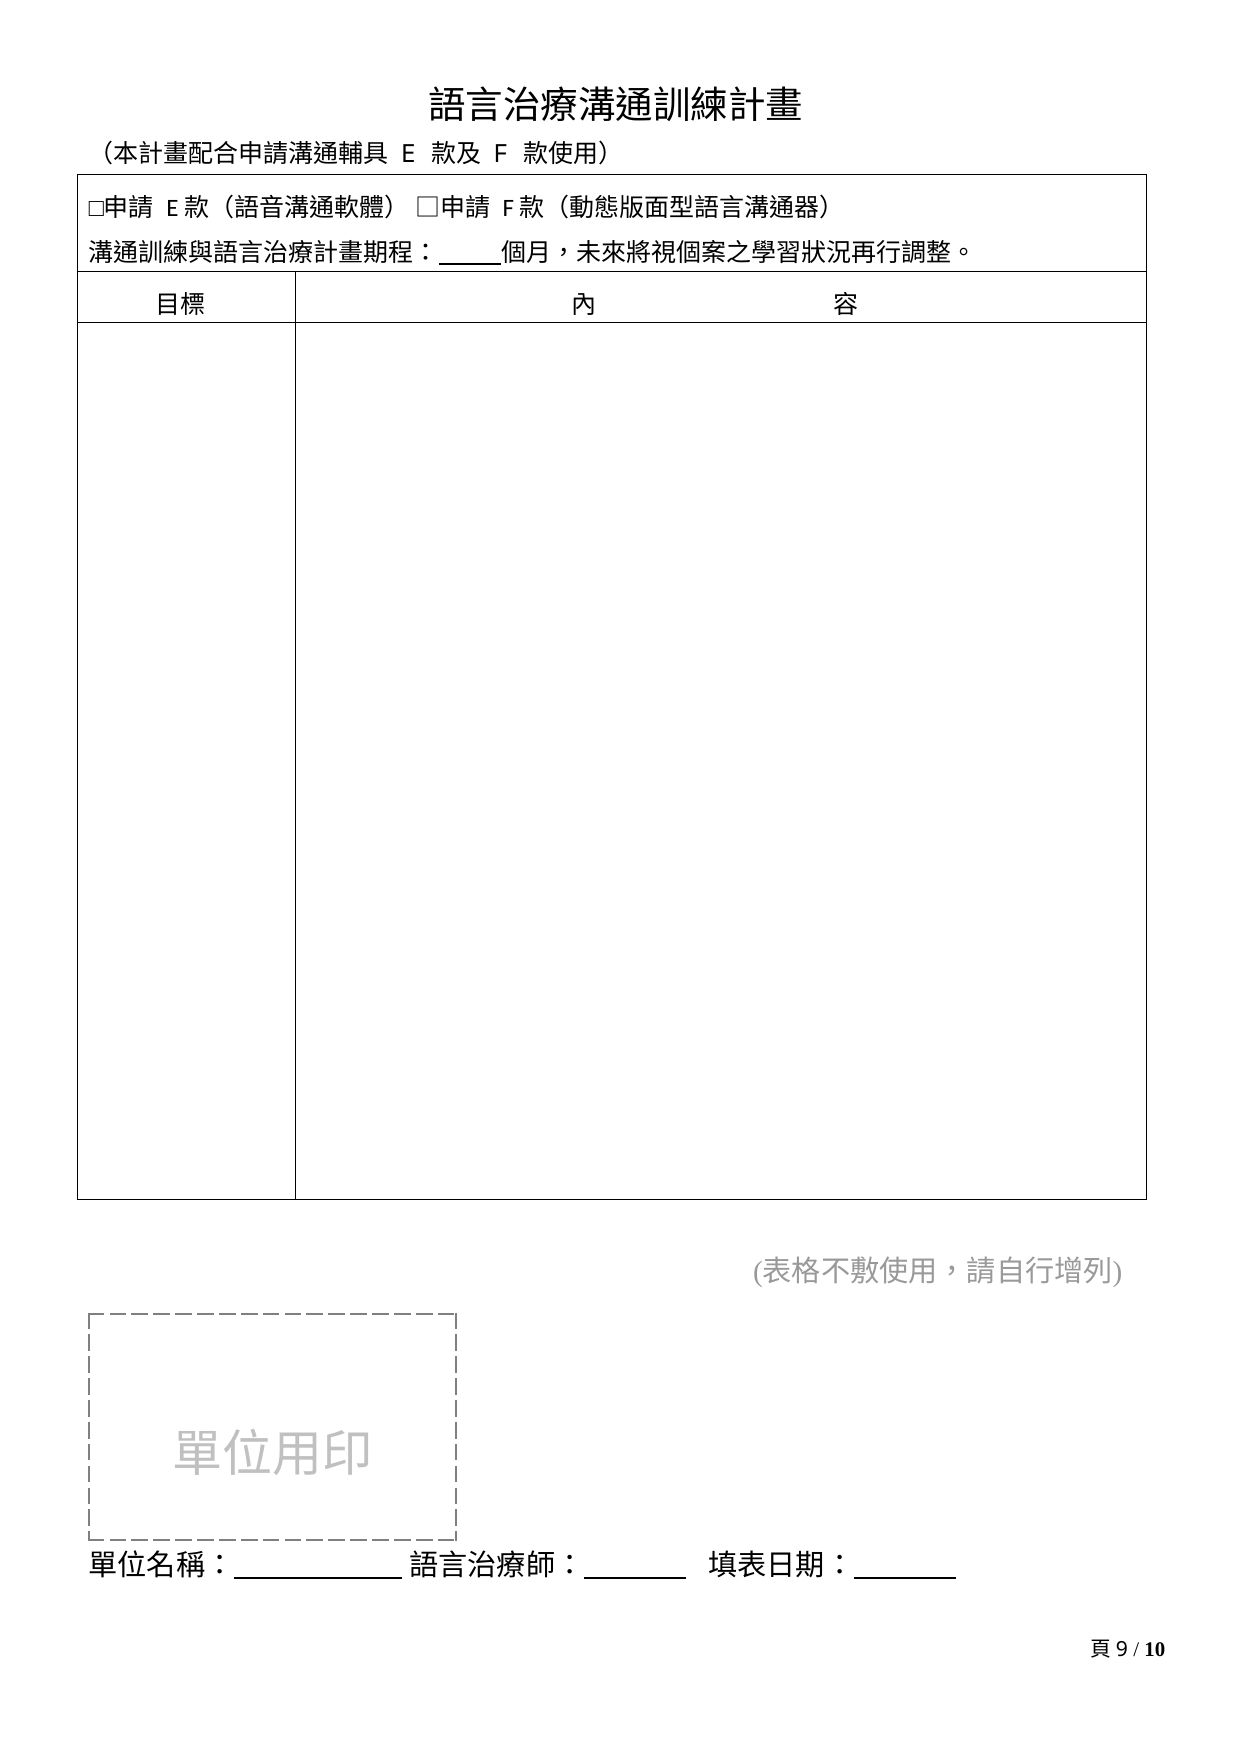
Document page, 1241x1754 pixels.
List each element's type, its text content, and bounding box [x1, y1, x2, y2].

subtitle 語言治療溝通訓練計畫 [89, 75, 1152, 129]
text 單位名稱： 語言治療師： 填表日期： [88, 1541, 1060, 1584]
table_header 單位用印 [89, 1313, 456, 1539]
text （本計畫配合申請溝通輔具 E 款及 F 款使用） [88, 133, 1152, 169]
table_cell [78, 323, 295, 1199]
table_cell 目標 [78, 272, 295, 322]
text (表格不敷使用，請自行增列) [89, 1247, 1129, 1289]
table_cell 內 容 [296, 272, 1146, 322]
table_cell [296, 323, 1146, 1199]
table_header □申請 E 款（語音溝通軟體） □申請 F 款（動態版面型語言溝通器） 溝通訓練與語言治療計畫期程： 個月，未來將視個案之學習狀況再行調整。 [78, 175, 1146, 271]
